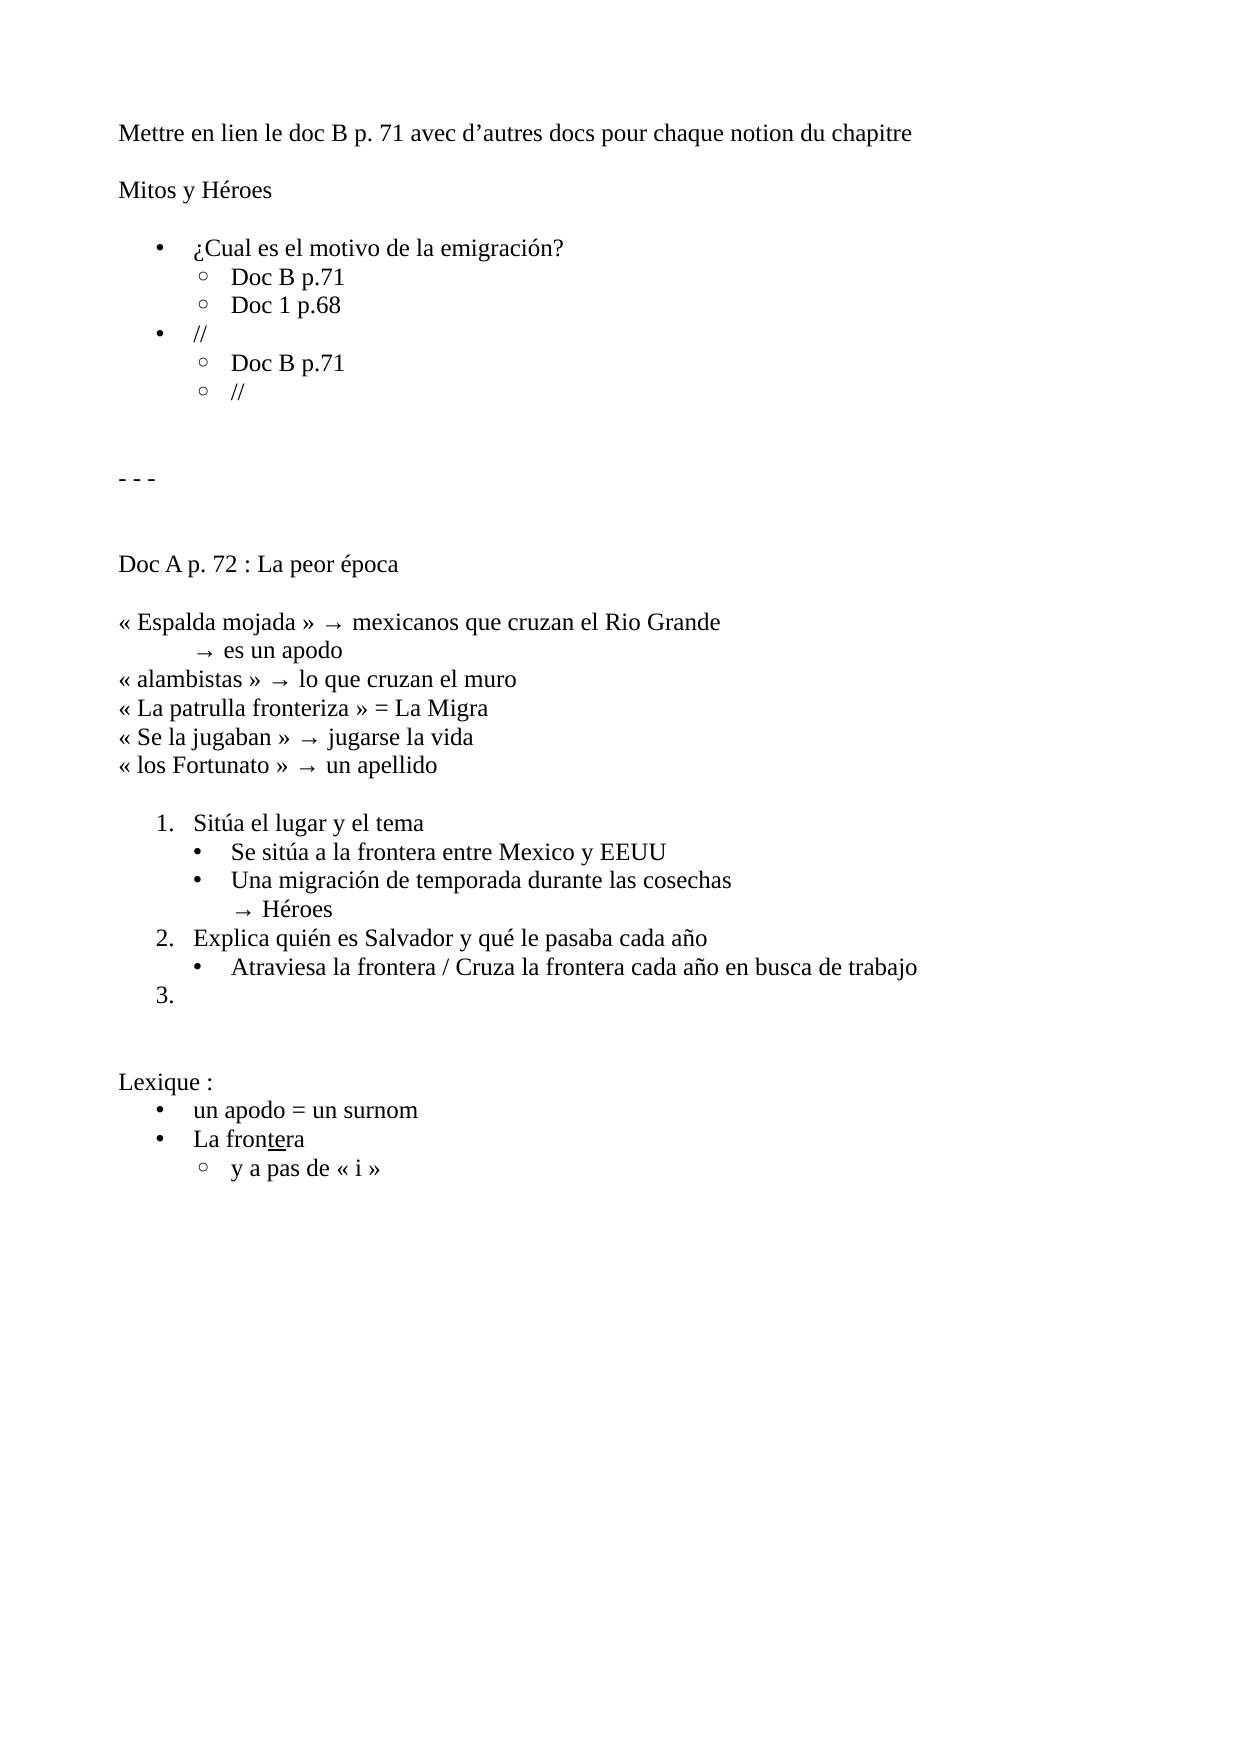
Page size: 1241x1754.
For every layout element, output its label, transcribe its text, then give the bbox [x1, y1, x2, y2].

list La frontera [156, 1124, 1122, 1153]
text - - - [118, 463, 1122, 492]
list → Héroes [193, 894, 1122, 923]
text « alambistas » → lo que cruzan el muro [118, 664, 1122, 693]
text « La patrulla fronteriza » = La Migra [118, 693, 1122, 722]
list // [193, 377, 1122, 406]
list Atraviesa la frontera / Cruza la frontera cada año en busca de trabajo [193, 952, 1122, 981]
text Doc A p. 72 : La peor época [118, 549, 1122, 578]
list // [156, 319, 1122, 348]
text « los Fortunato » → un apellido [118, 751, 1122, 779]
list ¿Cual es el motivo de la emigración? [156, 233, 1122, 262]
list Se sitúa a la frontera entre Mexico y EEUU [193, 837, 1122, 866]
text → es un apodo [118, 636, 1122, 664]
list y a pas de « i » [193, 1153, 1122, 1182]
text Mettre en lien le doc B p. 71 avec d’autres docs pour chaque notion du chapitre [118, 118, 1122, 147]
list Una migración de temporada durante las cosechas [193, 866, 1122, 894]
list Explica quién es Salvador y qué le pasaba cada año [156, 923, 1122, 952]
list Doc B p.71 [193, 262, 1122, 291]
text « Espalda mojada » → mexicanos que cruzan el Rio Grande [118, 607, 1122, 636]
list Doc B p.71 [193, 348, 1122, 377]
text Mitos y Héroes [118, 176, 1122, 204]
list un apodo = un surnom [156, 1096, 1122, 1124]
text « Se la jugaban » → jugarse la vida [118, 722, 1122, 751]
list Sitúa el lugar y el tema [156, 808, 1122, 837]
list Doc 1 p.68 [193, 291, 1122, 319]
text Lexique : [118, 1067, 1122, 1096]
